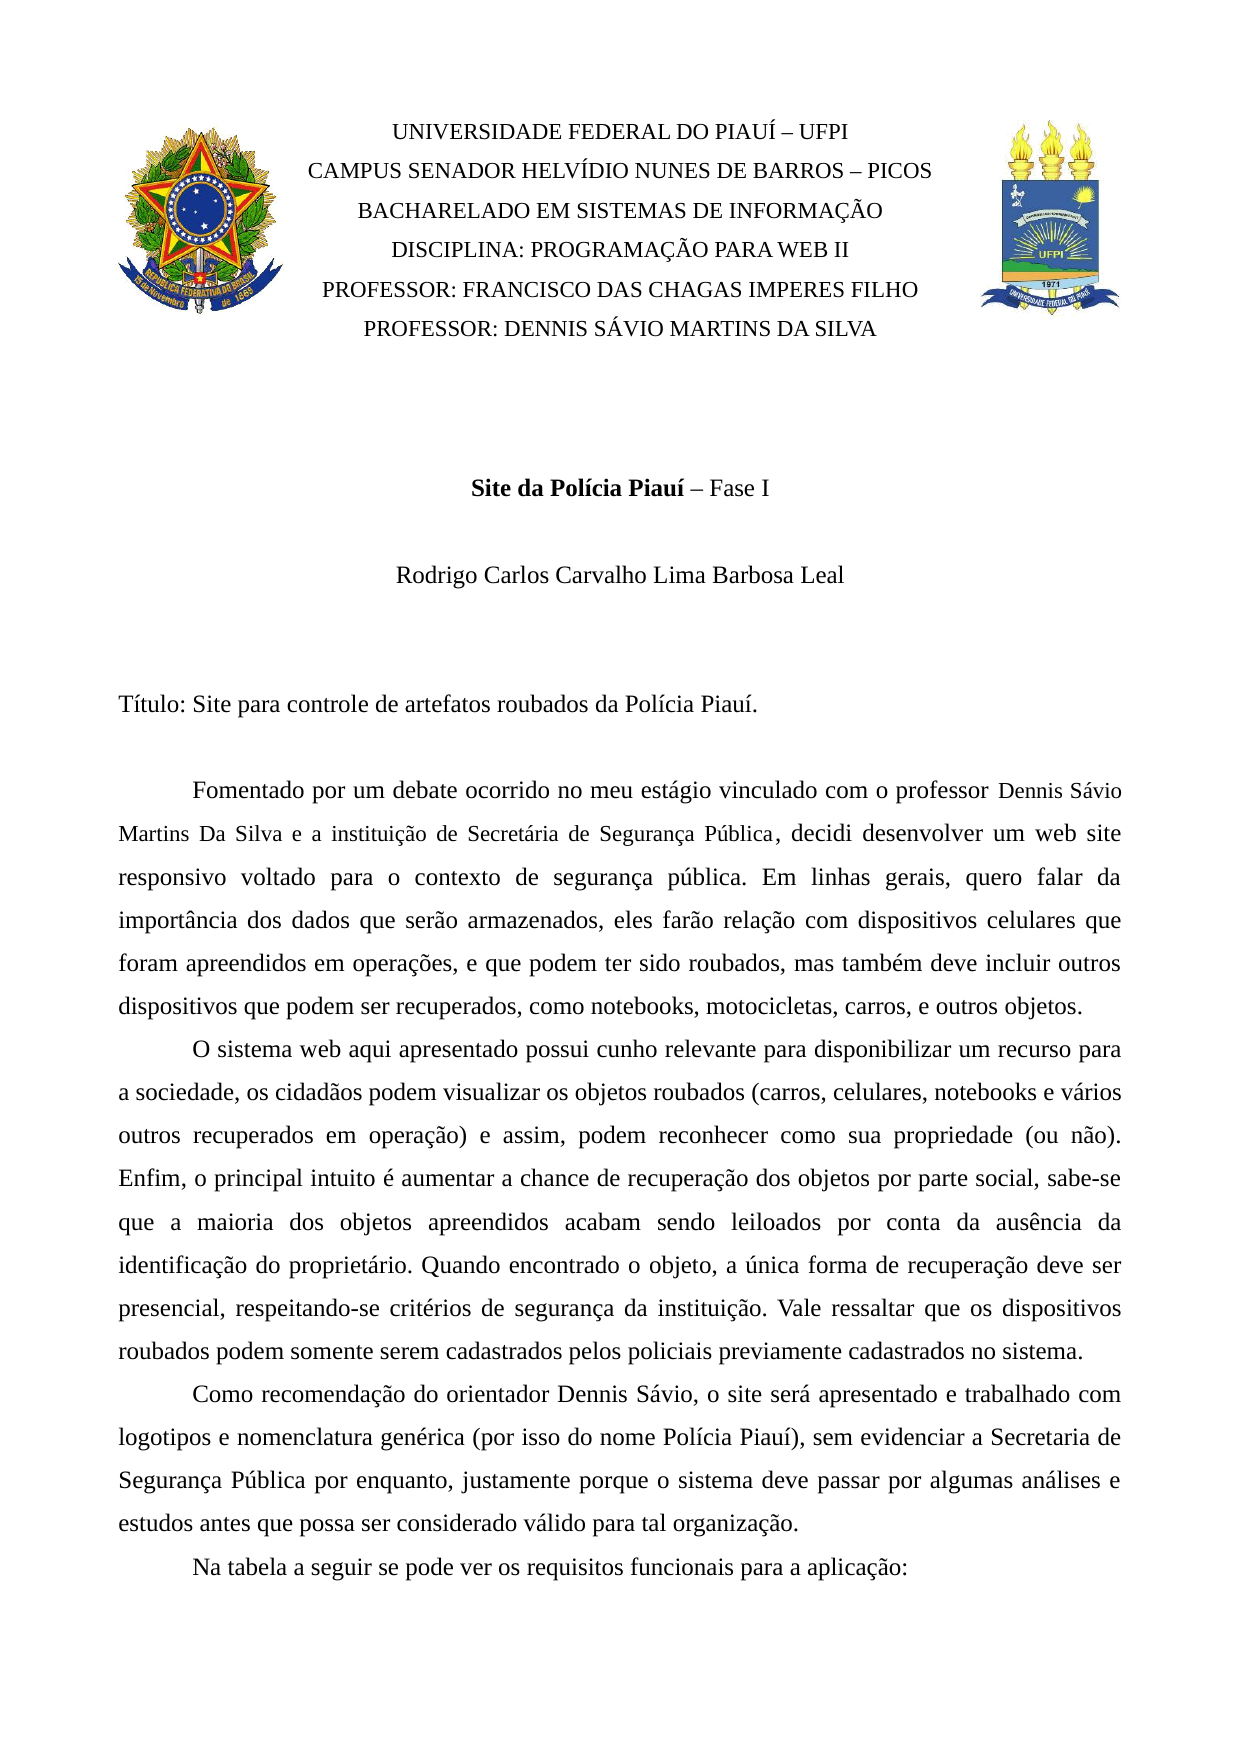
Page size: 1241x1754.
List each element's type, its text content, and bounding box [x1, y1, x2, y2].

text UNIVERSIDADE FEDERAL DO PIAUÍ – UFPI [118, 118, 1122, 144]
picture [114, 122, 285, 320]
text Rodrigo Carlos Carvalho Lima Barbosa Leal [118, 560, 1122, 588]
picture [980, 120, 1121, 327]
text CAMPUS SENADOR HELVÍDIO NUNES DE BARROS – PICOS [285, 158, 980, 184]
text Na tabela a seguir se pode ver os requisitos funcionais para a aplicação: [118, 1552, 1122, 1580]
text O sistema web aqui apresentado possui cunho relevante para disponibilizar um recurso para a sociedade, os cidadãos podem visualizar os objetos roubados (carros, celulares, notebooks e vários outros recuperados em operação) e assim, podem reconhecer como sua propriedade (ou não). Enfim, o principal intuito é aumentar a chance de recuperação dos objetos por parte social, sabe-se que a maioria dos objetos apreendidos acabam sendo leiloados por conta da ausência da identificação do proprietário. Quando encontrado o objeto, a única forma de recuperação deve ser presencial, respeitando-se critérios de segurança da instituição. Vale ressaltar que os dispositivos roubados podem somente serem cadastrados pelos policiais previamente cadastrados no sistema. [118, 1034, 1122, 1365]
text BACHARELADO EM SISTEMAS DE INFORMAÇÃO [285, 197, 980, 223]
text DISCIPLINA: PROGRAMAÇÃO PARA WEB II [285, 237, 980, 263]
text Fomentado por um debate ocorrido no meu estágio vinculado com o professor Dennis Sávio Martins Da Silva e a instituição de Secretária de Segurança Pública, decidi desenvolver um web site responsivo voltado para o contexto de segurança pública. Em linhas gerais, quero falar da importância dos dados que serão armazenados, eles farão relação com dispositivos celulares que foram apreendidos em operações, e que podem ter sido roubados, mas também deve incluir outros dispositivos que podem ser recuperados, como notebooks, motocicletas, carros, e outros objetos. [118, 775, 1122, 1020]
text Título: Site para controle de artefatos roubados da Polícia Piauí. [118, 689, 1122, 718]
text Como recomendação do orientador Dennis Sávio, o site será apresentado e trabalhado com logotipos e nomenclatura genérica (por isso do nome Polícia Piauí), sem evidenciar a Secretaria de Segurança Pública por enquanto, justamente porque o sistema deve passar por algumas análises e estudos antes que possa ser considerado válido para tal organização. [118, 1379, 1122, 1537]
text Site da Polícia Piauí – Fase I [118, 473, 1122, 502]
text PROFESSOR: FRANCISCO DAS CHAGAS IMPERES FILHO [285, 276, 980, 302]
text PROFESSOR: DENNIS SÁVIO MARTINS DA SILVA [118, 316, 1122, 342]
